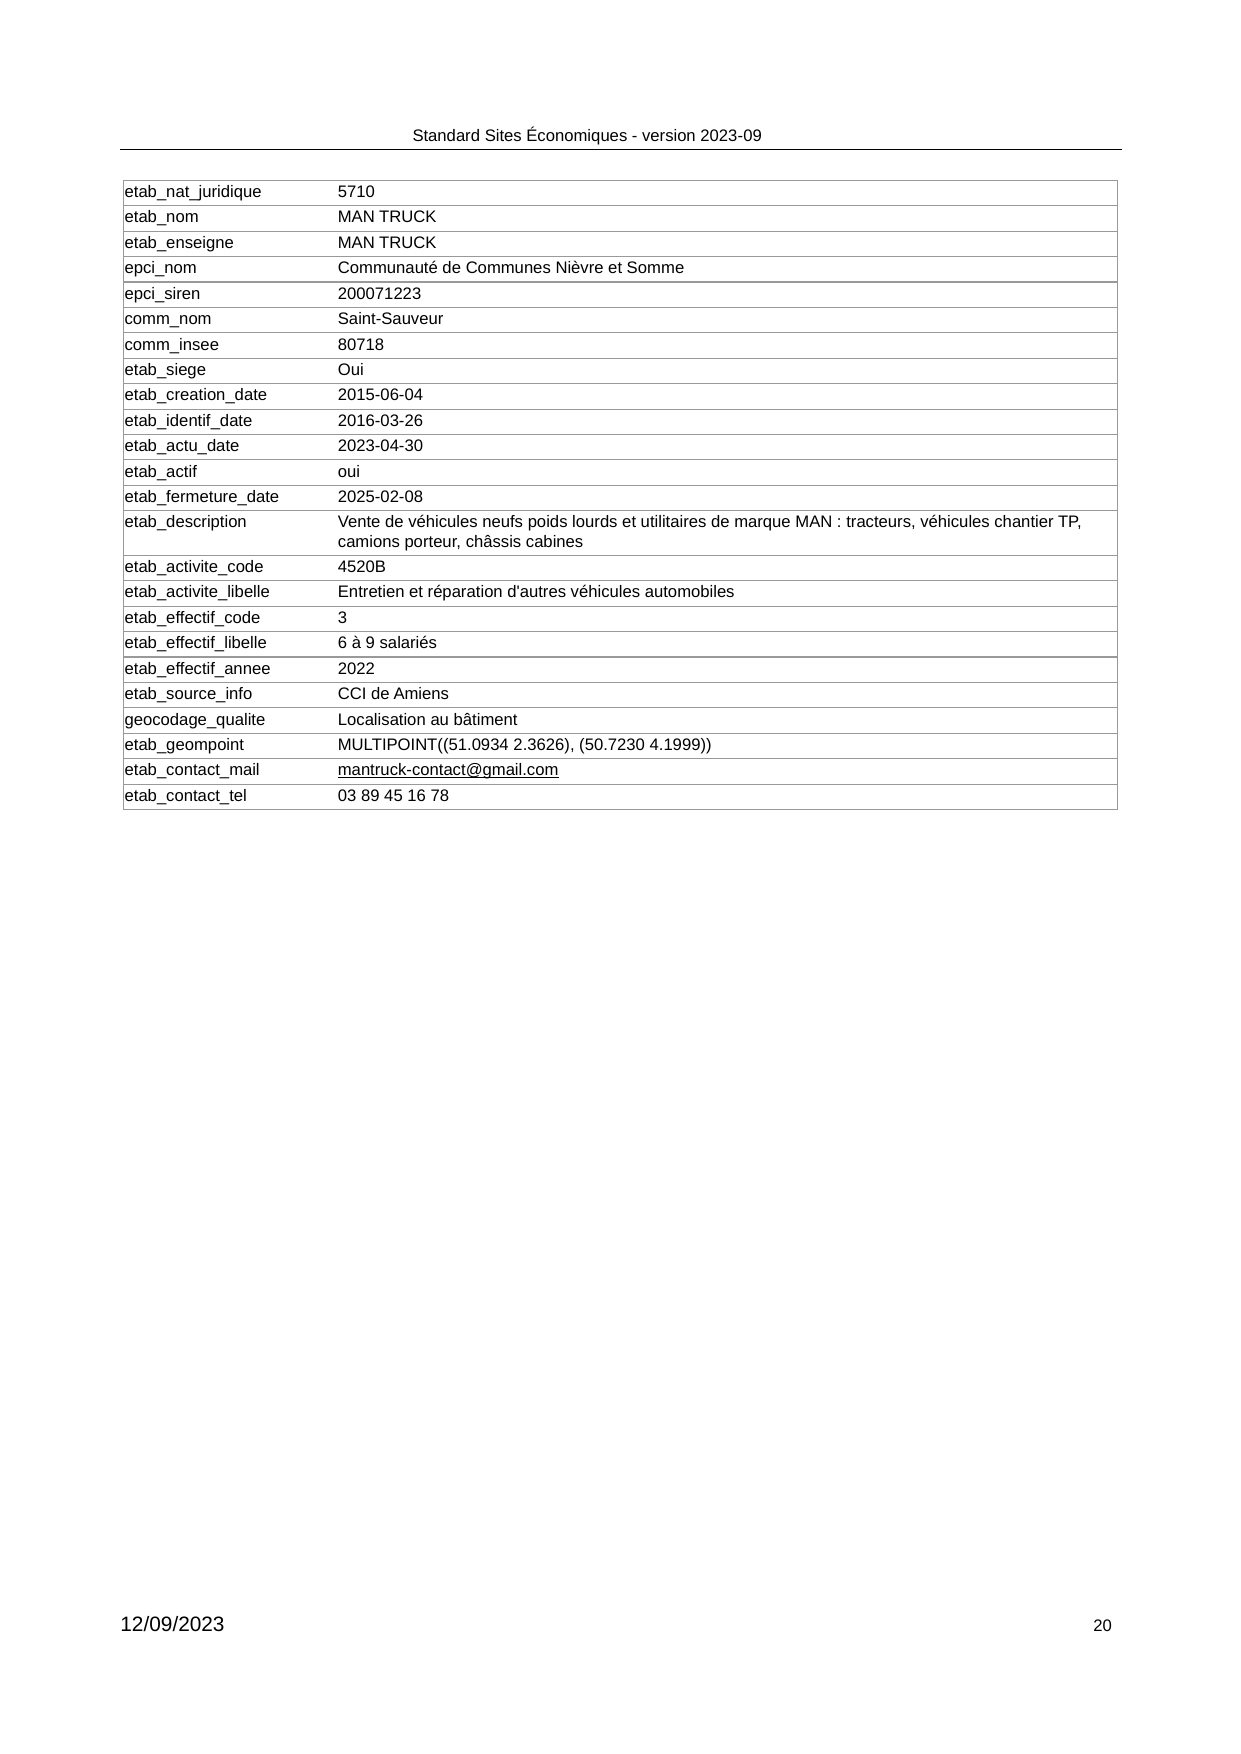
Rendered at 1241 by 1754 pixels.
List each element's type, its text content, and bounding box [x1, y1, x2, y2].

table_cell 5710 [337, 181, 1117, 205]
table_cell MAN TRUCK [337, 232, 1117, 256]
table_cell etab_nom [124, 206, 337, 231]
table_cell etab_effectif_code [124, 607, 337, 631]
table_cell 4520B [337, 556, 1117, 580]
table_cell 2015-06-04 [337, 384, 1117, 408]
table_cell Vente de véhicules neufs poids lourds et utilitaires de marque MAN : tracteurs, véhicules chantier TP, camions porteur, châssis cabines [337, 511, 1117, 555]
table_cell etab_activite_libelle [124, 581, 337, 606]
table_cell 2016-03-26 [337, 410, 1117, 434]
table_cell etab_contact_mail [124, 759, 337, 783]
table_cell etab_actif [124, 460, 337, 485]
table_cell mantruck-contact@gmail.com [337, 759, 1117, 783]
table_cell 2023-04-30 [337, 435, 1117, 459]
table_cell Saint-Sauveur [337, 308, 1117, 332]
table_cell etab_nat_juridique [124, 181, 337, 205]
table_cell etab_identif_date [124, 410, 337, 434]
table_cell etab_activite_code [124, 556, 337, 580]
table_cell etab_actu_date [124, 435, 337, 459]
table_cell etab_contact_tel [124, 785, 337, 809]
table_cell epci_siren [124, 283, 337, 307]
table_cell oui [337, 460, 1117, 485]
table_cell 2025-02-08 [337, 486, 1117, 510]
table_cell epci_nom [124, 257, 337, 281]
table_cell Entretien et réparation d'autres véhicules automobiles [337, 581, 1117, 606]
table_cell etab_description [124, 511, 337, 555]
table_cell MULTIPOINT((51.0934 2.3626), (50.7230 4.1999)) [337, 734, 1117, 758]
table_cell CCI de Amiens [337, 683, 1117, 707]
table_cell 80718 [337, 333, 1117, 358]
table_cell comm_nom [124, 308, 337, 332]
table_cell Communauté de Communes Nièvre et Somme [337, 257, 1117, 281]
table_cell etab_effectif_libelle [124, 632, 337, 656]
table_cell geocodage_qualite [124, 708, 337, 733]
table_cell Localisation au bâtiment [337, 708, 1117, 733]
table_cell etab_enseigne [124, 232, 337, 256]
table_cell 2022 [337, 658, 1117, 682]
table_cell 6 à 9 salariés [337, 632, 1117, 656]
table_cell etab_geompoint [124, 734, 337, 758]
table_cell etab_creation_date [124, 384, 337, 408]
table_cell 03 89 45 16 78 [337, 785, 1117, 809]
table_cell etab_source_info [124, 683, 337, 707]
table_cell etab_effectif_annee [124, 658, 337, 682]
table_cell comm_insee [124, 333, 337, 358]
table_cell etab_fermeture_date [124, 486, 337, 510]
table_cell 3 [337, 607, 1117, 631]
table_cell MAN TRUCK [337, 206, 1117, 231]
table_cell Oui [337, 359, 1117, 383]
table_cell etab_siege [124, 359, 337, 383]
table_cell 200071223 [337, 283, 1117, 307]
